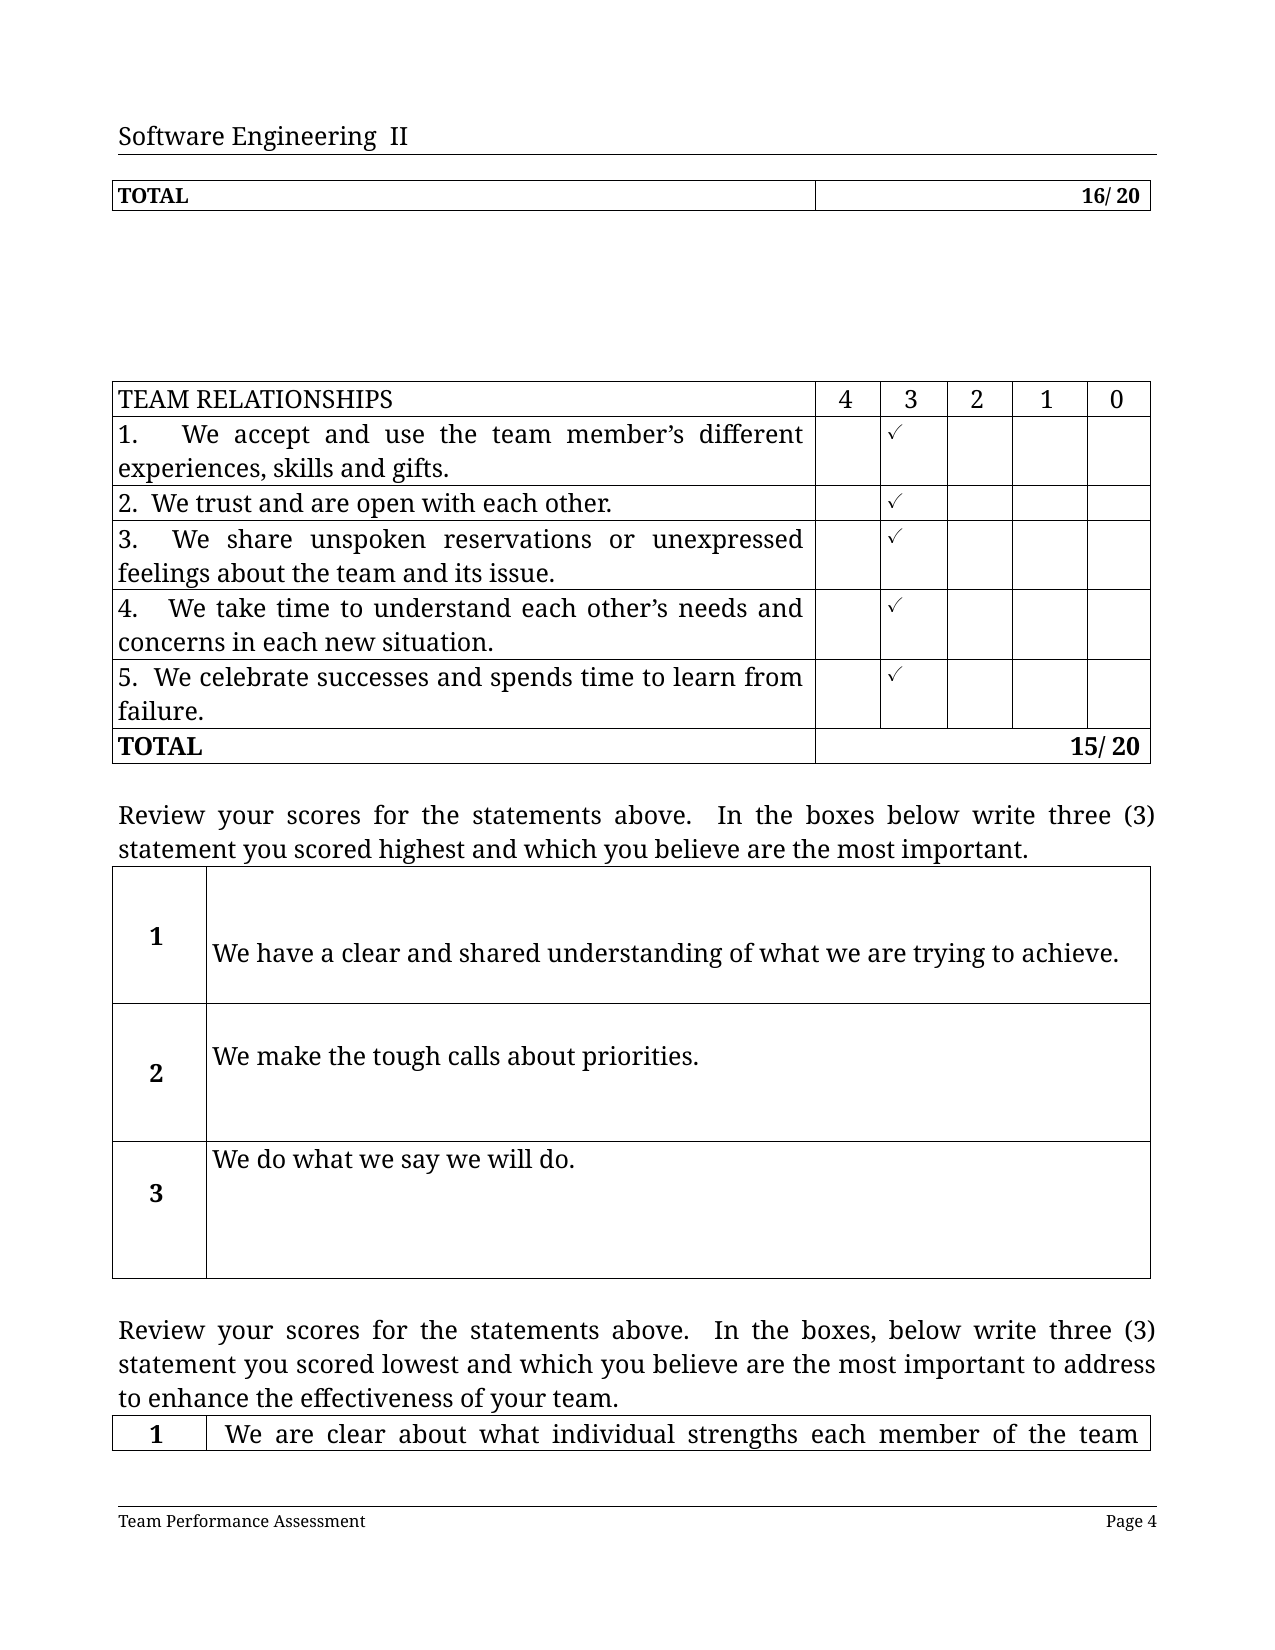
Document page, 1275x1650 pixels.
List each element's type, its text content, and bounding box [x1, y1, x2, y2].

table_cell [1013, 660, 1087, 728]
table_cell [1088, 417, 1150, 485]
table_cell 2. We trust and are open with each other. [113, 486, 815, 520]
table_header 4 [816, 382, 880, 416]
table_cell 4. We take time to understand each other’s needs and concerns in each new situation. [113, 590, 815, 658]
table_header 3 [881, 382, 947, 416]
table_cell 3. We share unspoken reservations or unexpressed feelings about the team and its issue. [113, 521, 815, 589]
table_cell ✓ [881, 417, 947, 485]
table_header 1 [113, 867, 206, 1003]
text Review your scores for the statements above. In the boxes, below write three (3) statement you scored lowest and which you believe are the most important to address to enhance the effectiveness of your team. [118, 1313, 1157, 1415]
table_header We have a clear and shared understanding of what we are trying to achieve. [207, 867, 1150, 1003]
table_cell 5. We celebrate successes and spends time to learn from failure. [113, 660, 815, 728]
table_cell 2 [113, 1004, 206, 1141]
table_cell We do what we say we will do. [207, 1142, 1150, 1278]
table_cell [816, 486, 880, 520]
table_cell [816, 417, 880, 485]
table_cell ✓ [881, 590, 947, 658]
table_header We are clear about what individual strengths each member of the team [207, 1416, 1150, 1450]
table_cell [948, 521, 1012, 589]
table_cell [1013, 417, 1087, 485]
table_cell ✓ [881, 486, 947, 520]
table_cell [1088, 486, 1150, 520]
table_cell ✓ [881, 660, 947, 728]
table_cell TOTAL [113, 181, 815, 209]
table_cell [1088, 590, 1150, 658]
table_cell [948, 486, 1012, 520]
table_cell [816, 660, 880, 728]
table_cell [1013, 486, 1087, 520]
table_cell 3 [113, 1142, 206, 1278]
table_cell [1088, 660, 1150, 728]
table_cell [948, 660, 1012, 728]
text Review your scores for the statements above. In the boxes below write three (3) statement you scored highest and which you believe are the most important. [118, 798, 1157, 866]
table_cell 15/ 20 [816, 729, 1150, 763]
table_cell [816, 521, 880, 589]
table_cell 1. We accept and use the team member’s different experiences, skills and gifts. [113, 417, 815, 485]
table_cell TOTAL [113, 729, 815, 763]
table_cell We make the tough calls about priorities. [207, 1004, 1150, 1141]
table_header 1 [113, 1416, 206, 1450]
table_cell [948, 590, 1012, 658]
table_cell ✓ [881, 521, 947, 589]
table_cell [948, 417, 1012, 485]
table_cell 16/ 20 [816, 181, 1150, 209]
table_cell [1013, 521, 1087, 589]
table_header 0 [1088, 382, 1150, 416]
table_cell [816, 590, 880, 658]
table_header 1 [1013, 382, 1087, 416]
table_header TEAM RELATIONSHIPS [113, 382, 815, 416]
table_cell [1013, 590, 1087, 658]
table_header 2 [948, 382, 1012, 416]
table_cell [1088, 521, 1150, 589]
